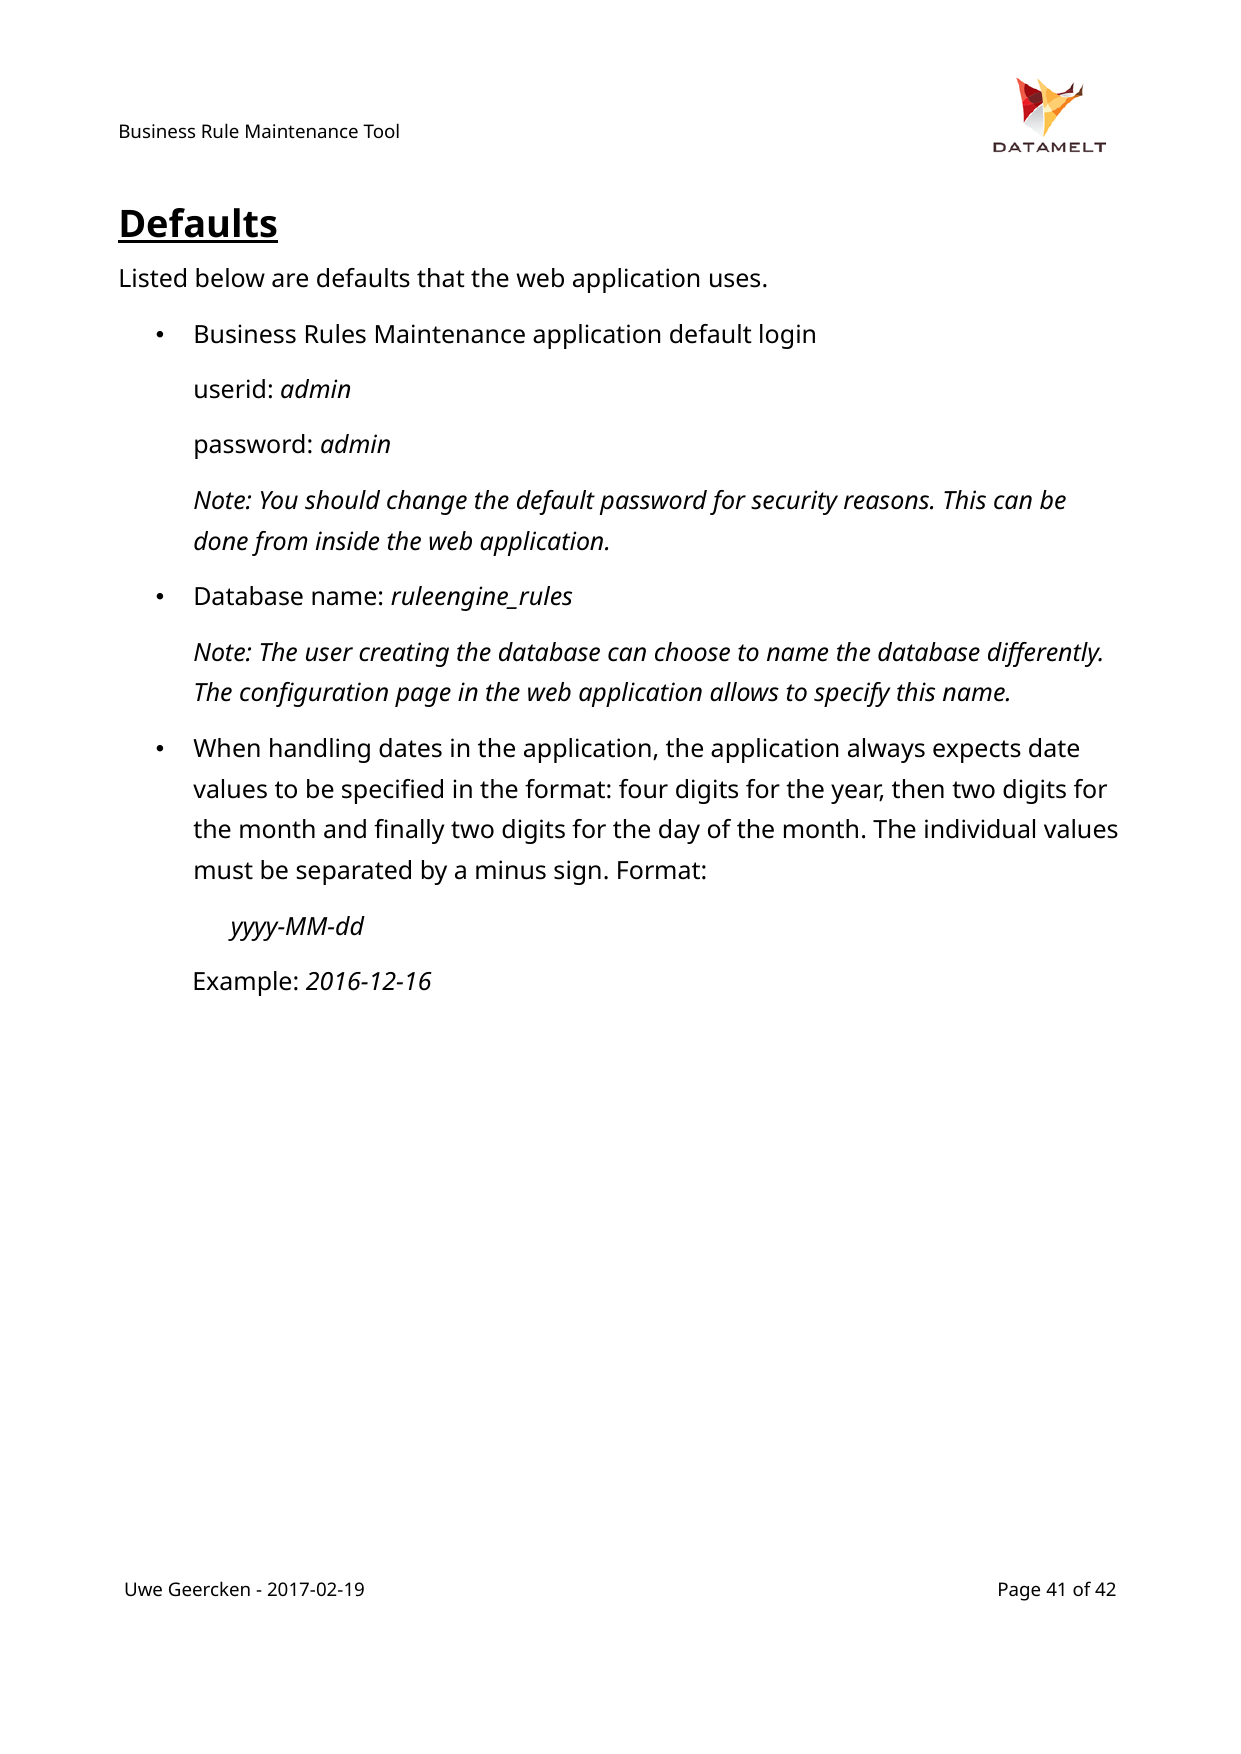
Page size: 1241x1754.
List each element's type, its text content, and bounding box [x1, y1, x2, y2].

list userid: admin [156, 372, 1122, 406]
list yyyy-MM-dd [193, 908, 1122, 942]
list Database name: ruleengine_rules [156, 579, 1122, 613]
text Example: 2016-12-16 [118, 964, 1122, 998]
list Note: You should change the default password for security reasons. This can be done from inside the web application. [156, 482, 1122, 557]
picture [992, 69, 1107, 160]
list password: admin [156, 427, 1122, 461]
list When handling dates in the application, the application always expects date values to be specified in the format: four digits for the year, then two digits for the month and finally two digits for the day of the month. The individual values must be separated by a minus sign. Format: [156, 730, 1122, 887]
subtitle Defaults [118, 197, 1122, 248]
text Listed below are defaults that the web application uses. [118, 261, 1122, 295]
list Business Rules Maintenance application default login [156, 316, 1122, 350]
list Note: The user creating the database can choose to name the database differently. The configuration page in the web application allows to specify this name. [156, 634, 1122, 709]
